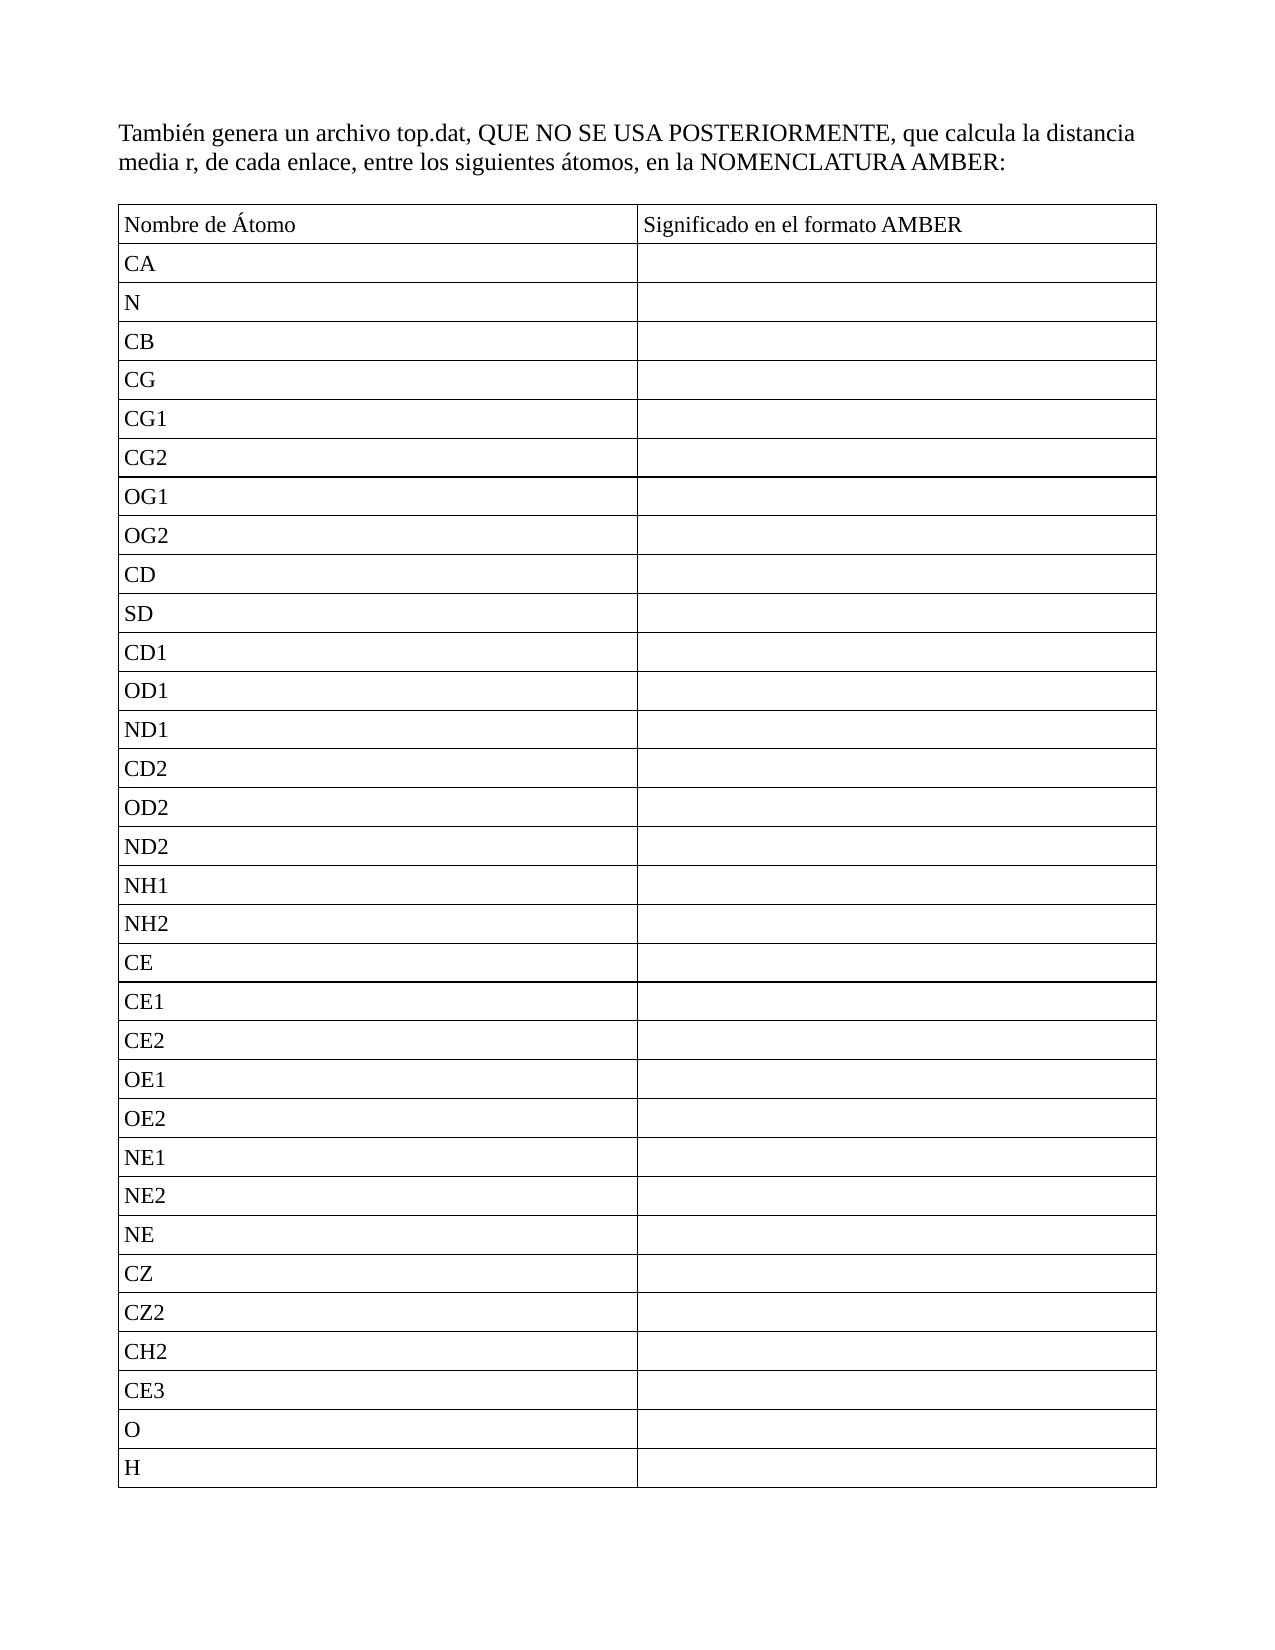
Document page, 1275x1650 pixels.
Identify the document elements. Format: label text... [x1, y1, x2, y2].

table_cell [638, 594, 1156, 632]
table_cell [638, 1099, 1156, 1137]
table_cell NE [119, 1216, 637, 1253]
table_cell [638, 244, 1156, 282]
table_cell CD2 [119, 749, 637, 787]
table_cell OG1 [119, 478, 637, 515]
table_cell [638, 361, 1156, 399]
table_cell [638, 1410, 1156, 1448]
table_cell [638, 1293, 1156, 1331]
table_cell [638, 983, 1156, 1020]
table_cell CD [119, 555, 637, 593]
table_cell ND2 [119, 827, 637, 865]
table_cell CE2 [119, 1021, 637, 1059]
table_cell [638, 1371, 1156, 1409]
table_header Significado en el formato AMBER [638, 205, 1156, 243]
table_cell SD [119, 594, 637, 632]
table_cell [638, 478, 1156, 515]
table_cell CG1 [119, 400, 637, 437]
table_cell ND1 [119, 711, 637, 748]
table_cell [638, 1216, 1156, 1253]
table_cell OD1 [119, 672, 637, 709]
text También genera un archivo top.dat, QUE NO SE USA POSTERIORMENTE, que calcula la distancia media r, de cada enlace, entre los siguientes átomos, en la NOMENCLATURA AMBER: [118, 118, 1157, 176]
table_cell [638, 672, 1156, 709]
table_cell [638, 1332, 1156, 1370]
table_cell CA [119, 244, 637, 282]
table_header Nombre de Átomo [119, 205, 637, 243]
table_cell [638, 633, 1156, 671]
table_cell OG2 [119, 516, 637, 554]
table_cell [638, 555, 1156, 593]
table_cell O [119, 1410, 637, 1448]
table_cell OD2 [119, 788, 637, 826]
table_cell CE3 [119, 1371, 637, 1409]
table_cell [638, 439, 1156, 476]
table_cell [638, 1021, 1156, 1059]
table_cell [638, 749, 1156, 787]
table_cell CD1 [119, 633, 637, 671]
table_cell [638, 905, 1156, 943]
table_cell CG2 [119, 439, 637, 476]
table_cell CE1 [119, 983, 637, 1020]
table_cell CE [119, 944, 637, 981]
table_cell CZ [119, 1255, 637, 1292]
table_cell CZ2 [119, 1293, 637, 1331]
table_cell OE1 [119, 1060, 637, 1098]
table_cell [638, 1177, 1156, 1214]
table_cell [638, 516, 1156, 554]
table_cell CG [119, 361, 637, 399]
table_cell NH1 [119, 866, 637, 904]
table_cell N [119, 283, 637, 321]
table_cell [638, 1060, 1156, 1098]
table_cell [638, 788, 1156, 826]
table_cell [638, 1449, 1156, 1487]
table_cell OE2 [119, 1099, 637, 1137]
table_cell [638, 1138, 1156, 1176]
table_cell NE2 [119, 1177, 637, 1214]
table_cell [638, 400, 1156, 437]
table_cell NH2 [119, 905, 637, 943]
table_cell H [119, 1449, 637, 1487]
table_cell [638, 866, 1156, 904]
table_cell [638, 1255, 1156, 1292]
table_cell [638, 322, 1156, 360]
table_cell [638, 283, 1156, 321]
table_cell NE1 [119, 1138, 637, 1176]
table_cell CB [119, 322, 637, 360]
table_cell [638, 827, 1156, 865]
table_cell [638, 944, 1156, 981]
table_cell [638, 711, 1156, 748]
table_cell CH2 [119, 1332, 637, 1370]
